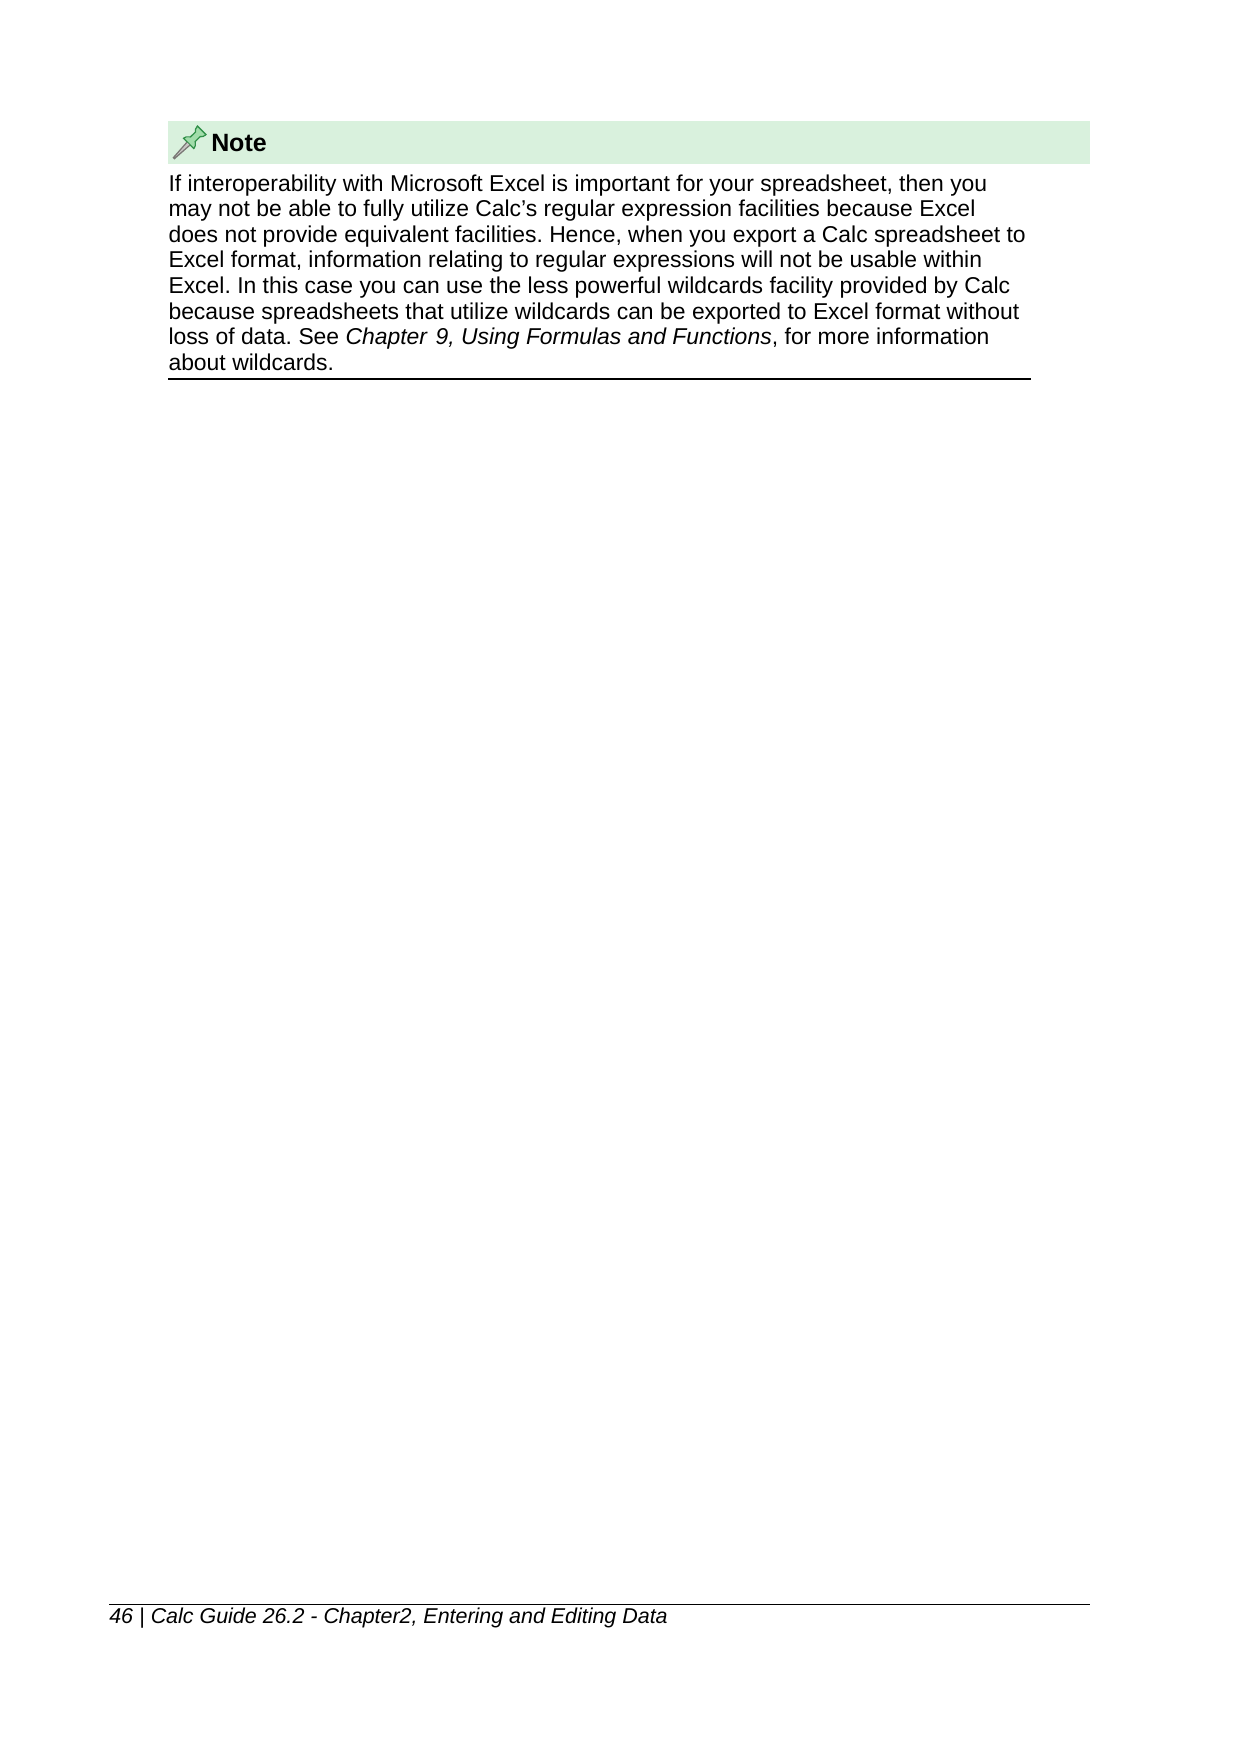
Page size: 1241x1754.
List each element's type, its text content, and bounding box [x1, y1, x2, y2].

subtitle Note [168, 121, 1090, 164]
text If interoperability with Microsoft Excel is important for your spreadsheet, then you may not be able to fully utilize Calc’s regular expression facilities because Excel does not provide equivalent facilities. Hence, when you export a Calc spreadsheet to Excel format, information relating to regular expressions will not be usable within Excel. In this case you can use the less powerful wildcards facility provided by Calc because spreadsheets that utilize wildcards can be exported to Excel format without loss of data. See Chapter 9, Using Formulas and Functions, for more information about wildcards. [168, 170, 1031, 378]
